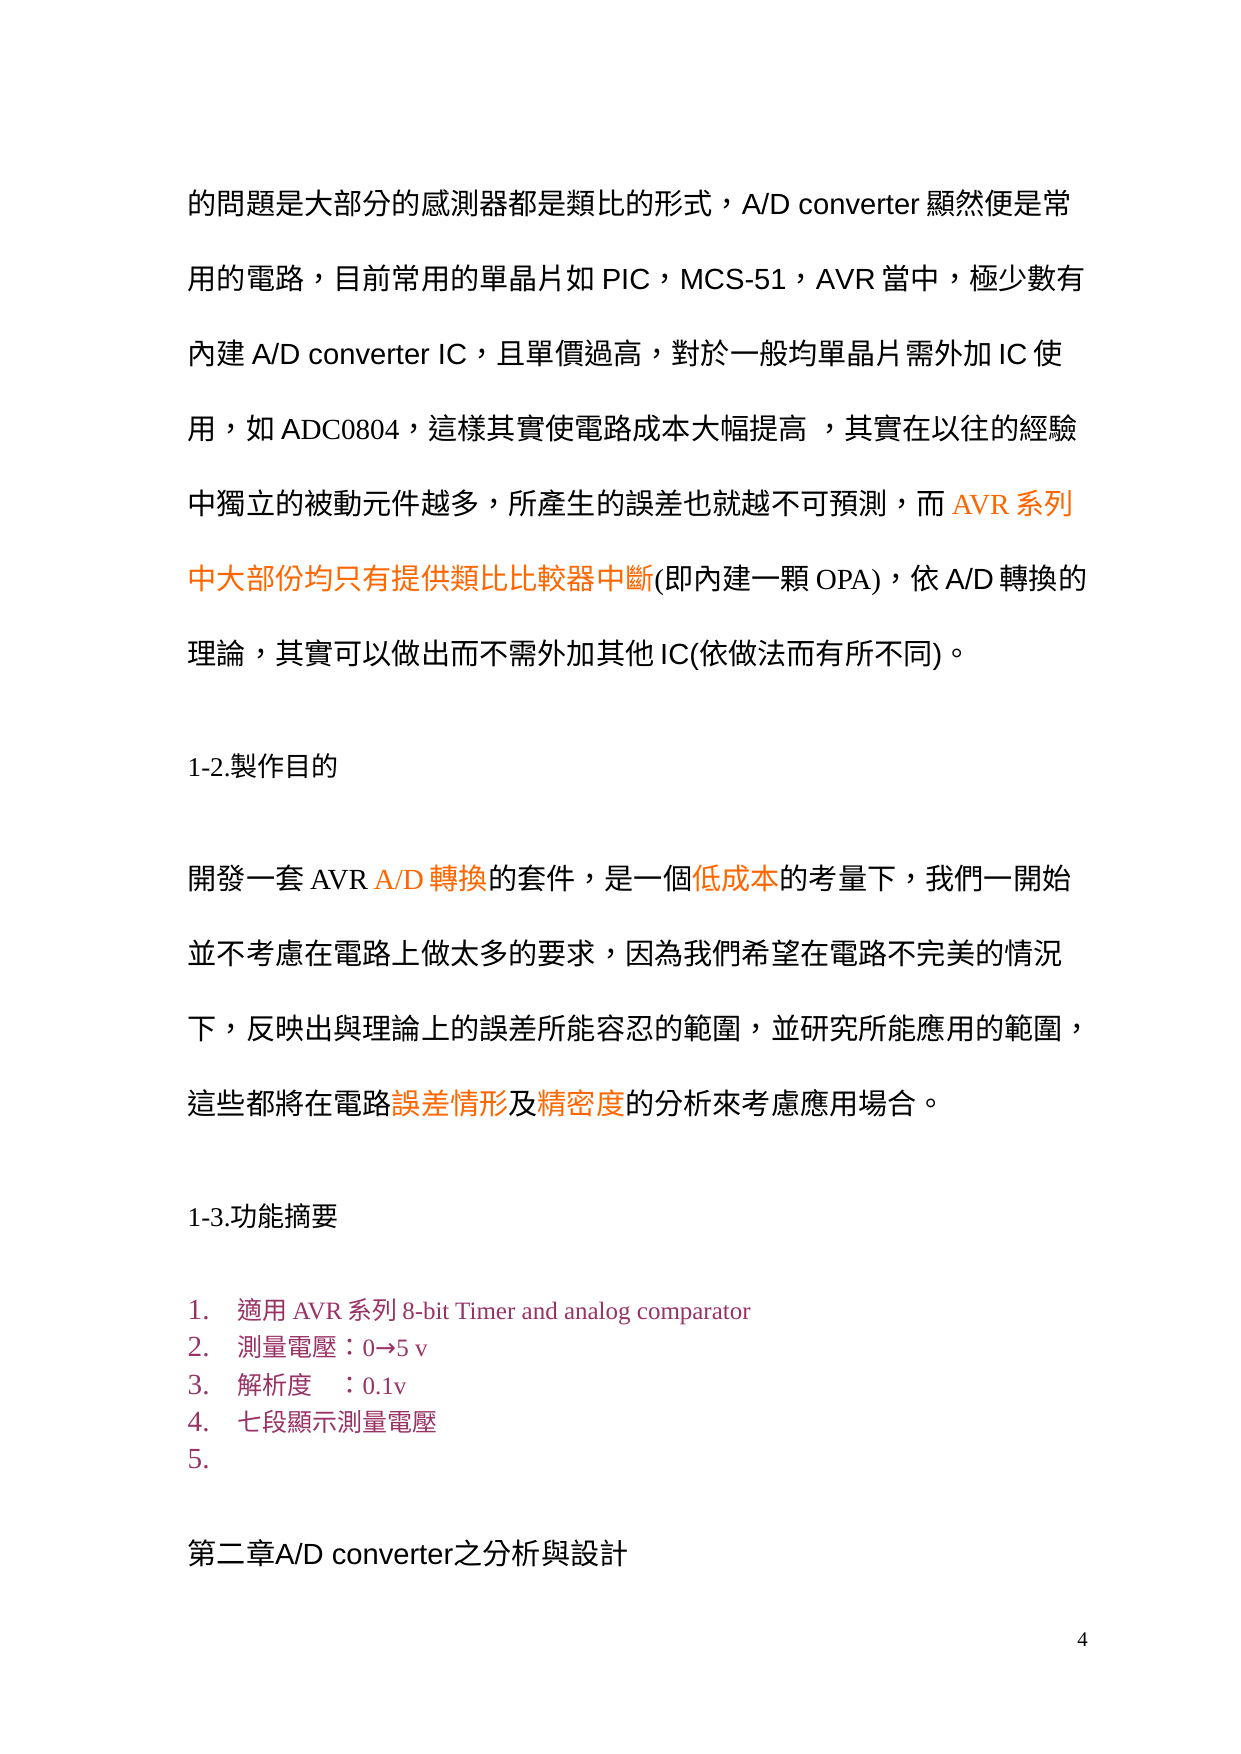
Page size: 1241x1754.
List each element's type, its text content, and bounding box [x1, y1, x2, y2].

text 第二章A/D converter之分析與設計 [187, 1514, 1087, 1589]
list 七段顯示測量電壓 [187, 1402, 1087, 1439]
list 適用AVR系列8-bit Timer and analog comparator [187, 1289, 1087, 1327]
list 解析度 ：0.1v [187, 1364, 1087, 1402]
list 測量電壓：0→5 v [187, 1327, 1087, 1364]
text 1-3.功能摘要 [187, 1177, 1087, 1252]
text 的問題是大部分的感測器都是類比的形式，A/D converter顯然便是常用的電路，目前常用的單晶片如PIC，MCS-51，AVR當中，極少數有內建A/D converter IC，且單價過高，對於一般均單晶片需外加IC使用，如ADC0804，這樣其實使電路成本大幅提高 ，其實在以往的經驗中獨立的被動元件越多，所產生的誤差也就越不可預測，而AVR系列中大部份均只有提供類比比較器中斷(即內建一顆OPA)，依A/D轉換的理論，其實可以做出而不需外加其他IC(依做法而有所不同)。 [187, 164, 1087, 689]
text 開發一套AVR A/D轉換的套件，是一個低成本的考量下，我們一開始並不考慮在電路上做太多的要求，因為我們希望在電路不完美的情況下，反映出與理論上的誤差所能容忍的範圍，並研究所能應用的範圍，這些都將在電路誤差情形及精密度的分析來考慮應用場合。 [187, 839, 1087, 1139]
text 1-2.製作目的 [187, 727, 1087, 802]
